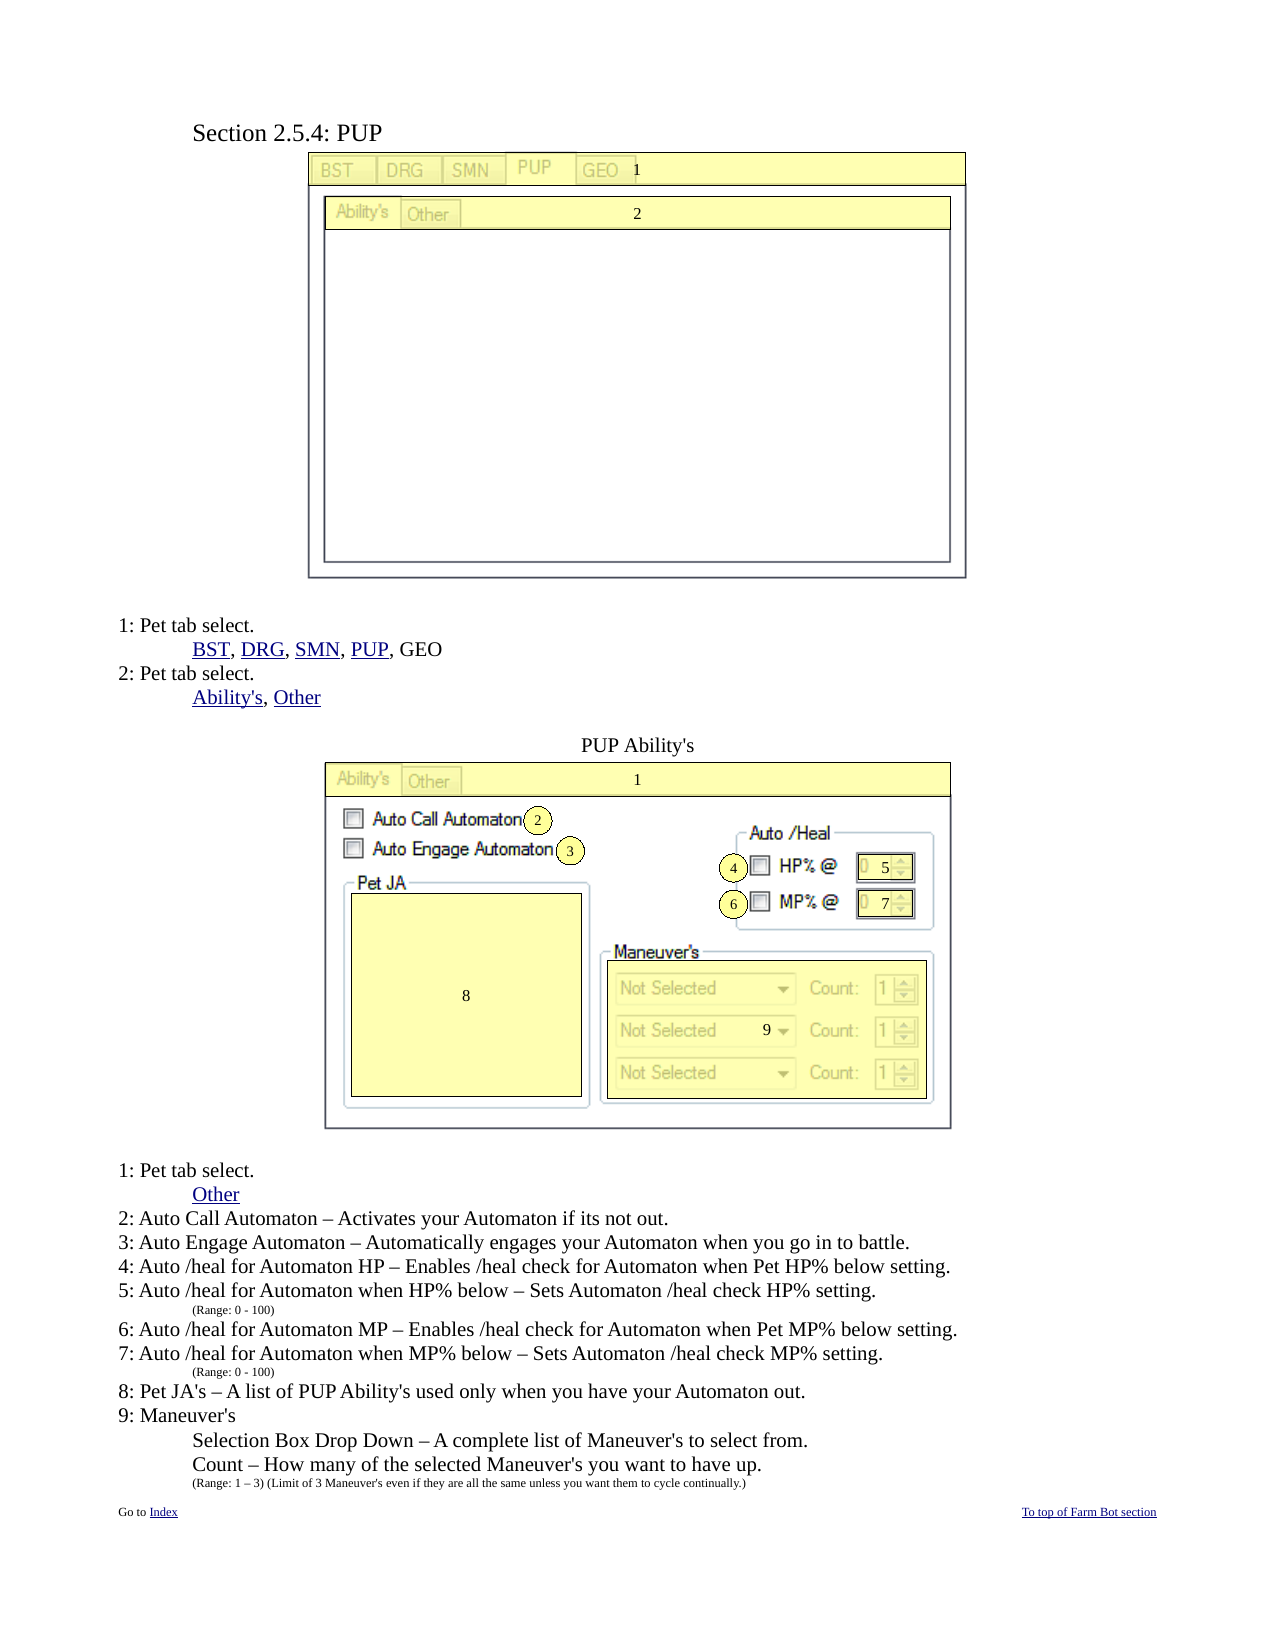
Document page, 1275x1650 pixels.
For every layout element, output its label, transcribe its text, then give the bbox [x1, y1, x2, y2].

text Selection Box Drop Down – A complete list of Maneuver's to select from. [118, 1427, 1157, 1452]
text Ability's, Other [118, 685, 1157, 709]
text Count – How many of the selected Maneuver's you want to have up. [118, 1452, 1157, 1476]
text BST, DRG, SMN, PUP, GEO [118, 637, 1157, 661]
text 8: Pet JA's – A list of PUP Ability's used only when you have your Automaton out. [118, 1379, 1157, 1403]
text 1: Pet tab select. [118, 613, 1157, 637]
text 4: Auto /heal for Automaton HP – Enables /heal check for Automaton when Pet HP% below setting. [118, 1254, 1157, 1278]
text (Range: 1 – 3) (Limit of 3 Maneuver's even if they are all the same unless you want them to cycle continually.) [118, 1476, 1157, 1490]
text Go to Index To top of Farm Bot section [118, 1504, 1157, 1519]
text 7: Auto /heal for Automaton when MP% below – Sets Automaton /heal check MP% setting. [118, 1341, 1157, 1365]
text 1: Pet tab select. [118, 1158, 1157, 1182]
text 2: Pet tab select. [118, 661, 1157, 685]
text 9: Maneuver's [118, 1403, 1157, 1427]
text Other [118, 1182, 1157, 1206]
text 6: Auto /heal for Automaton MP – Enables /heal check for Automaton when Pet MP% below setting. [118, 1317, 1157, 1341]
text 3: Auto Engage Automaton – Automatically engages your Automaton when you go in to battle. [118, 1230, 1157, 1254]
text PUP Ability's [118, 733, 1157, 757]
text 2: Auto Call Automaton – Activates your Automaton if its not out. [118, 1206, 1157, 1230]
text Section 2.5.4: PUP [118, 118, 1157, 147]
picture [317, 757, 958, 1134]
text 5: Auto /heal for Automaton when HP% below – Sets Automaton /heal check HP% setting. [118, 1278, 1157, 1302]
text (Range: 0 - 100) [118, 1302, 1157, 1317]
picture [302, 146, 973, 585]
text (Range: 0 - 100) [118, 1365, 1157, 1379]
